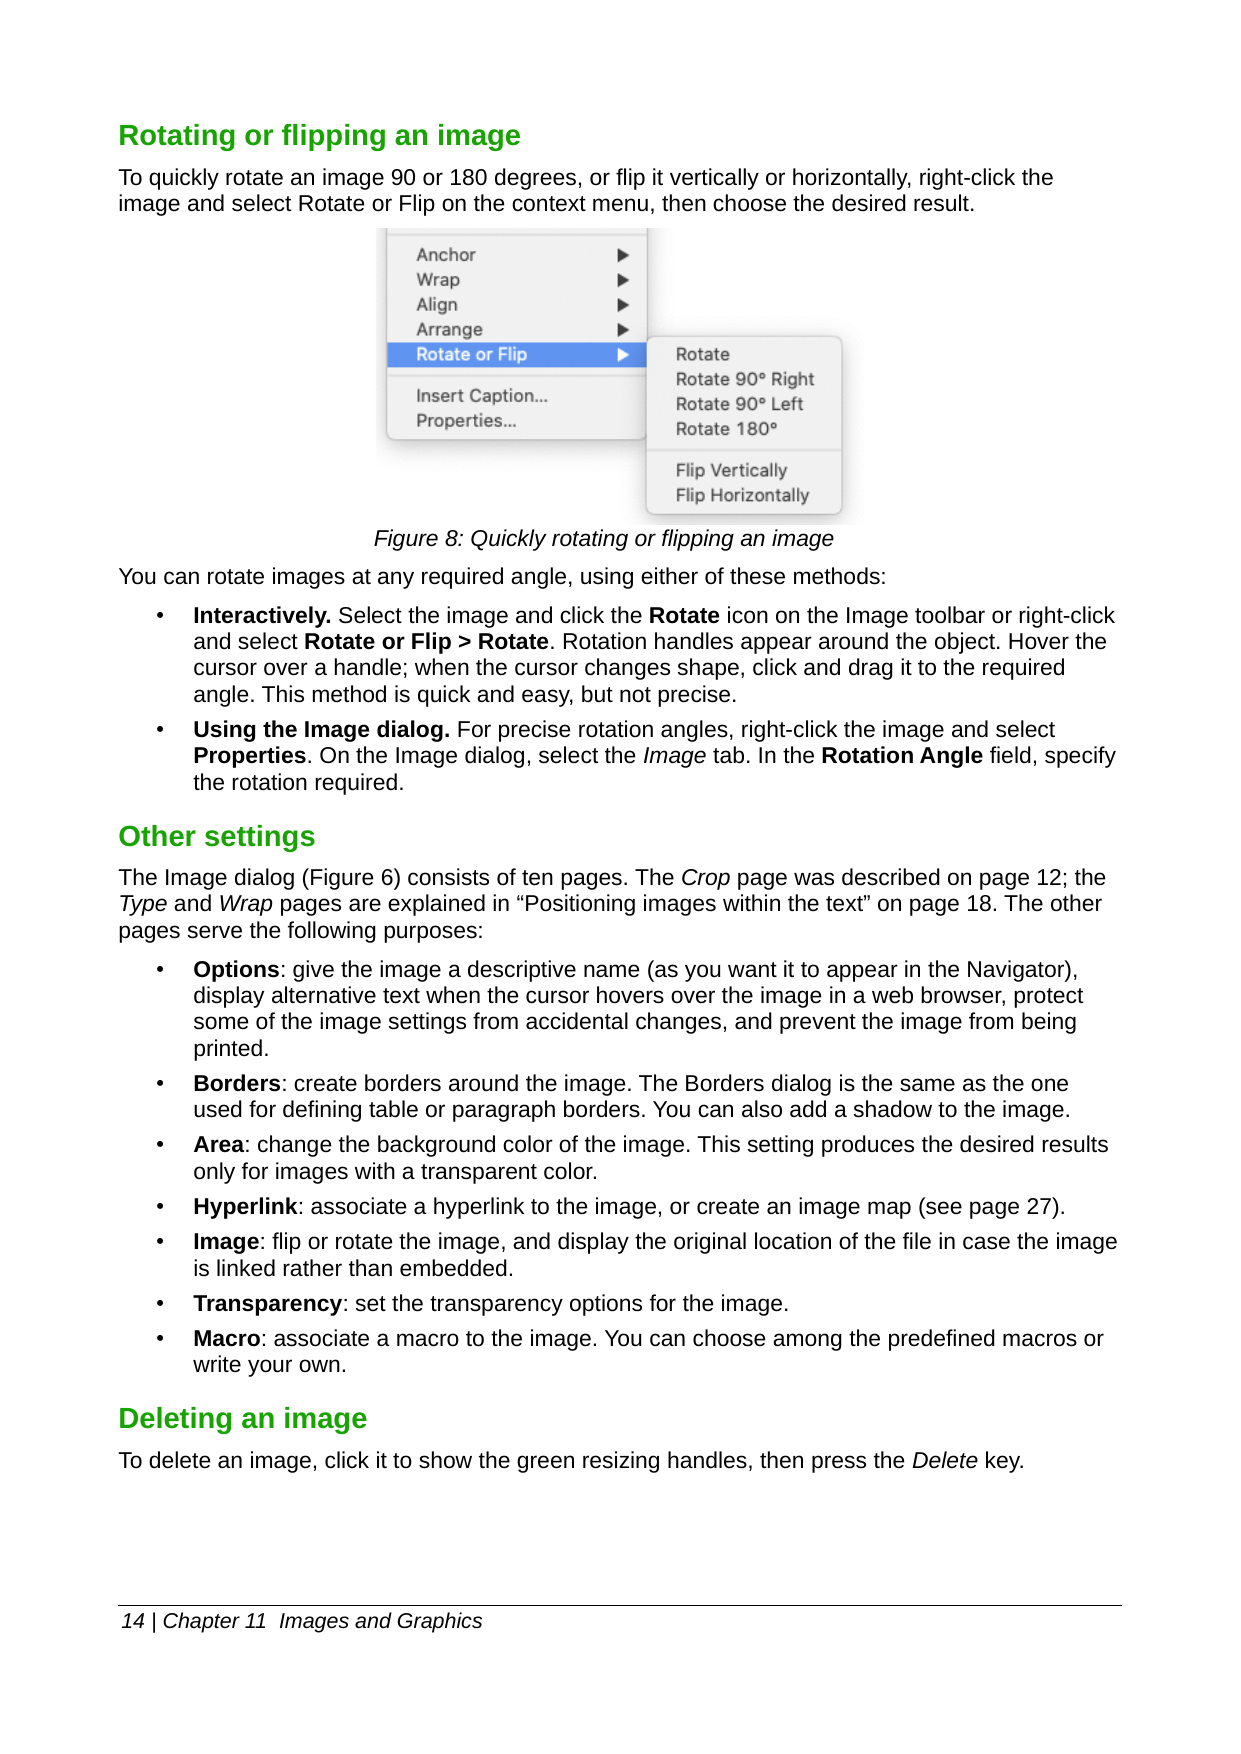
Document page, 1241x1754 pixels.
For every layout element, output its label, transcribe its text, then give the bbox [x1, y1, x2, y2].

list Transparency: set the transparency options for the image. [156, 1290, 1122, 1316]
list The Image dialog (Figure 6) consists of ten pages. The Crop page was described on page 12; the Type and Wrap pages are explained in “Positioning images within the text” on page 18. The other pages serve the following purposes: [118, 864, 1122, 943]
text To quickly rotate an image 90 or 180 degrees, or flip it vertically or horizontally, right-click the image and select Rotate or Flip on the context menu, then choose the desired result. [118, 163, 1122, 216]
text To delete an image, click it to show the green resizing handles, then press the Delete key. [118, 1447, 1122, 1473]
list You can rotate images at any required angle, using either of these methods: [118, 563, 1122, 589]
picture [375, 228, 865, 525]
text Figure 8: Quickly rotating or flipping an image [373, 229, 867, 551]
subtitle Rotating or flipping an image [118, 118, 1122, 152]
subtitle Other settings [118, 819, 1122, 852]
list Options: give the image a descriptive name (as you want it to appear in the Navigator), display alternative text when the cursor hovers over the image in a web browser, protect some of the image settings from accidental changes, and prevent the image from being printed. [156, 956, 1122, 1061]
list Using the Image dialog. For precise rotation angles, right-click the image and select Properties. On the Image dialog, select the Image tab. In the Rotation Angle field, specify the rotation required. [156, 716, 1122, 795]
list Interactively. Select the image and click the Rotate icon on the Image toolbar or right-click and select Rotate or Flip > Rotate. Rotation handles appear around the object. Hover the cursor over a handle; when the cursor changes shape, click and drag it to the required angle. This method is quick and easy, but not precise. [156, 602, 1122, 707]
list Area: change the background color of the image. This setting produces the desired results only for images with a transparent color. [156, 1131, 1122, 1184]
list Image: flip or rotate the image, and display the original location of the file in case the image is linked rather than embedded. [156, 1228, 1122, 1281]
subtitle Deleting an image [118, 1401, 1122, 1435]
list Hyperlink: associate a hyperlink to the image, or create an image map (see page 27). [156, 1193, 1122, 1219]
list Borders: create borders around the image. The Borders dialog is the same as the one used for defining table or paragraph borders. You can also add a shadow to the image. [156, 1070, 1122, 1122]
list Macro: associate a macro to the image. You can choose among the predefined macros or write your own. [156, 1325, 1122, 1378]
